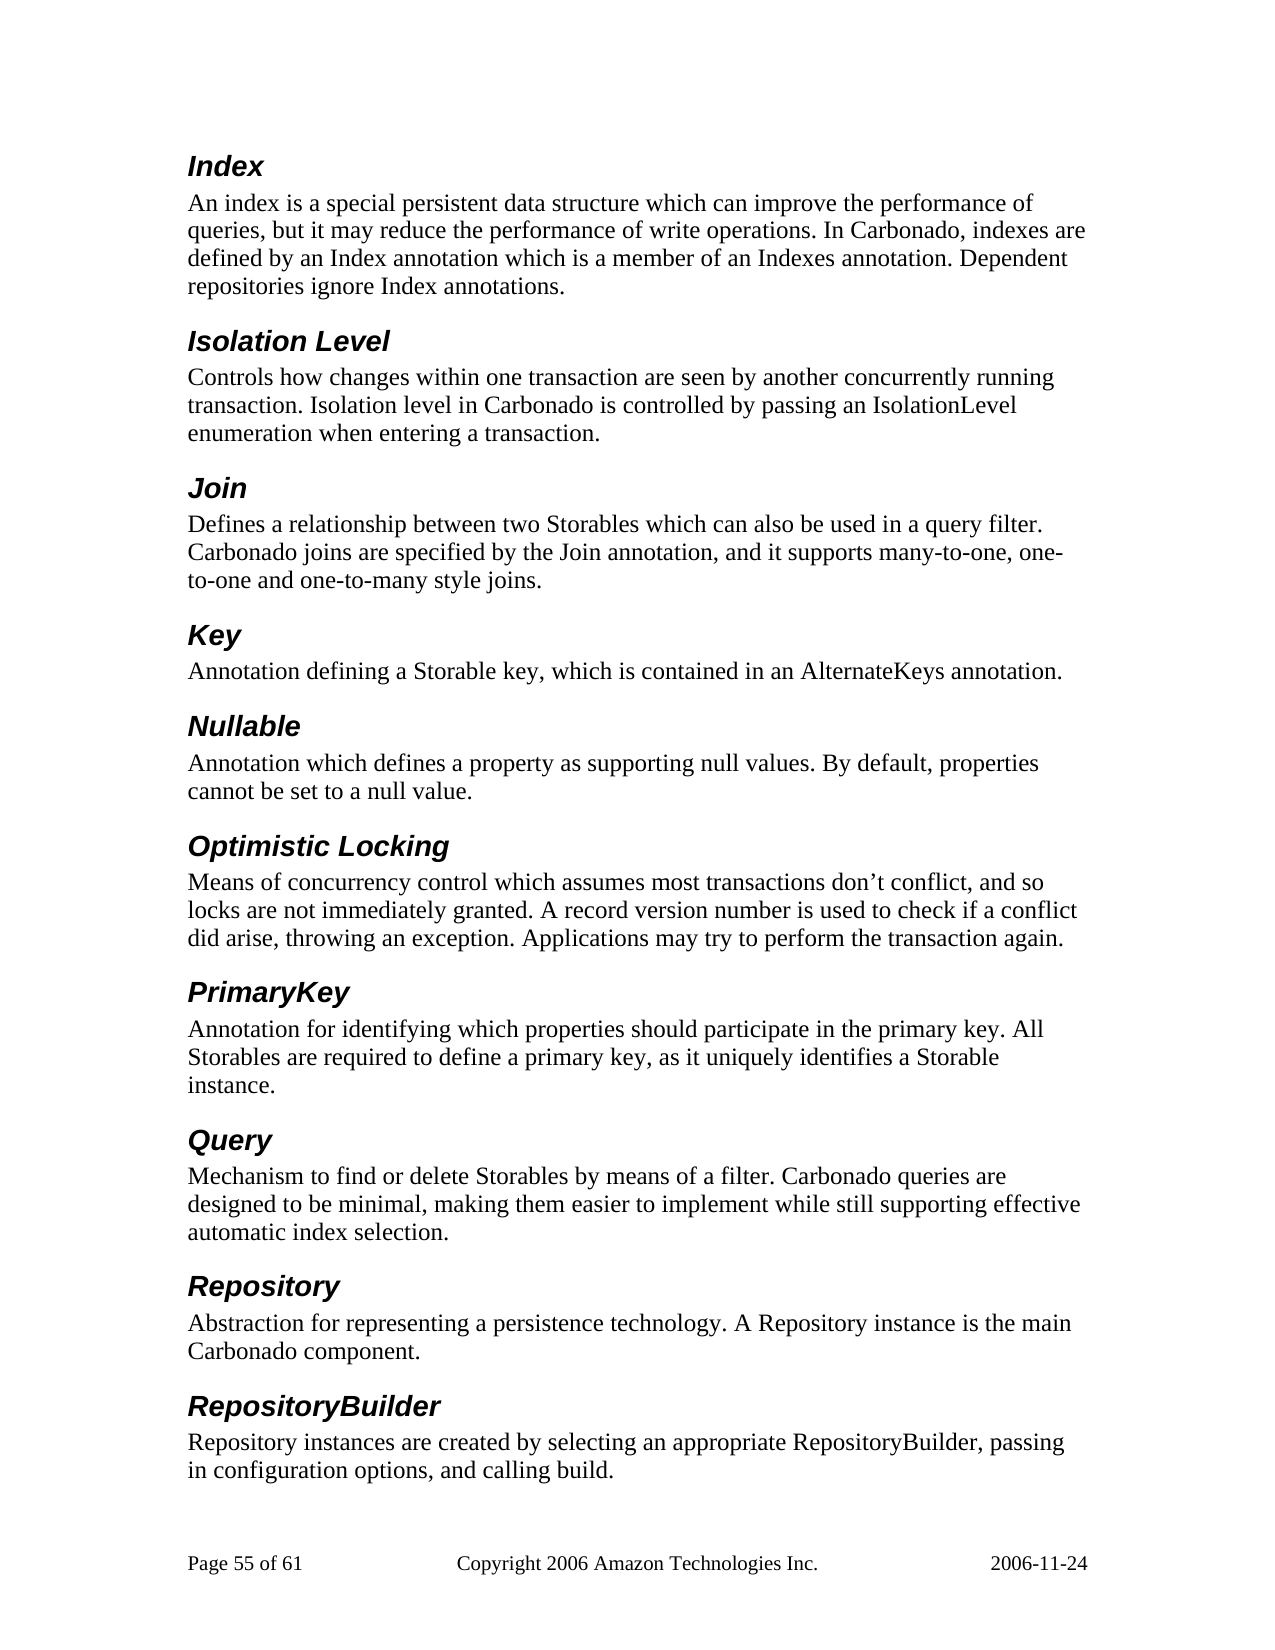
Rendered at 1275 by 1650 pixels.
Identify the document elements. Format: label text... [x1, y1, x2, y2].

text Query [187, 1123, 1087, 1156]
text Controls how changes within one transaction are seen by another concurrently running transaction. Isolation level in Carbonado is controlled by passing an IsolationLevel enumeration when entering a transaction. [187, 363, 1087, 447]
text PrimaryKey [187, 976, 1087, 1009]
text Repository [187, 1270, 1087, 1303]
text Repository instances are created by selecting an appropriate RepositoryBuilder, passing in configuration options, and calling build. [187, 1428, 1087, 1484]
text Key [187, 619, 1087, 651]
text Optimistic Locking [187, 829, 1087, 862]
text Abstraction for representing a persistence technology. A Repository instance is the main Carbonado component. [187, 1309, 1087, 1365]
text Nullable [187, 710, 1087, 743]
text Annotation defining a Storable key, which is contained in an AlternateKeys annotation. [187, 657, 1087, 685]
text Defines a relationship between two Storables which can also be used in a query filter. Carbonado joins are specified by the Join annotation, and it supports many-to-one, one-to-one and one-to-many style joins. [187, 511, 1087, 594]
text Isolation Level [187, 325, 1087, 357]
text RepositoryBuilder [187, 1390, 1087, 1422]
text Means of concurrency control which assumes most transactions don’t conflict, and so locks are not immediately granted. A record version number is used to check if a conflict did arise, throwing an exception. Applications may try to perform the transaction again. [187, 868, 1087, 951]
text Join [187, 472, 1087, 504]
text Mechanism to find or delete Storables by means of a filter. Carbonado queries are designed to be minimal, making them easier to implement while still supporting effective automatic index selection. [187, 1162, 1087, 1245]
text Index [187, 150, 1087, 183]
text Annotation for identifying which properties should participate in the primary key. All Storables are required to define a primary key, as it uniquely identifies a Storable instance. [187, 1015, 1087, 1098]
text An index is a special persistent data structure which can improve the performance of queries, but it may reduce the performance of write operations. In Carbonado, indexes are defined by an Index annotation which is a member of an Indexes annotation. Dependent repositories ignore Index annotations. [187, 189, 1087, 300]
text Annotation which defines a property as supporting null values. By default, properties cannot be set to a null value. [187, 749, 1087, 804]
